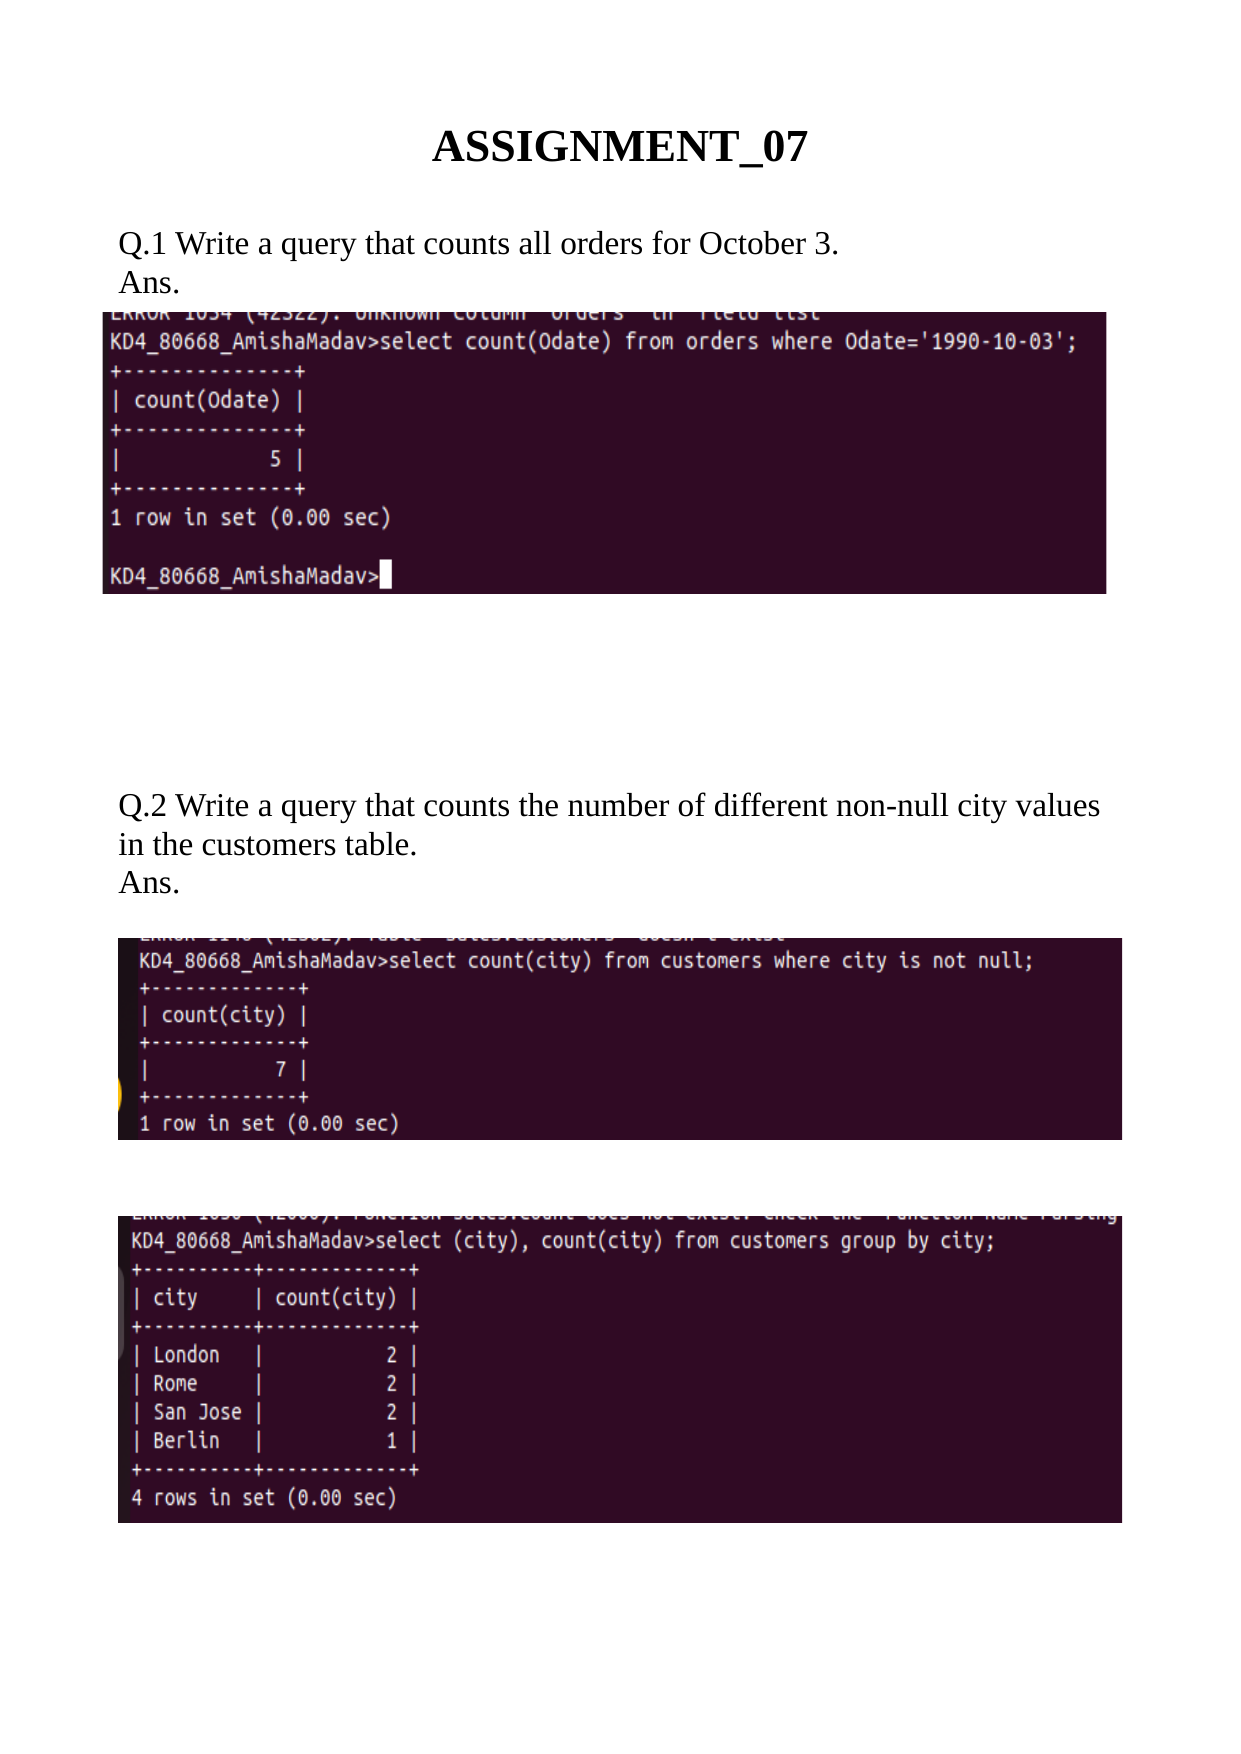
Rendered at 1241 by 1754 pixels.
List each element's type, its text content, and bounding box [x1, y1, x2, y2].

text Q.1 Write a query that counts all orders for October 3. [118, 223, 1122, 262]
text Ans. [118, 262, 1122, 300]
text Q.2 Write a query that counts the number of different non-null city values in the customers table. [118, 786, 1122, 862]
picture [102, 312, 1107, 594]
picture [118, 938, 1123, 1140]
text ASSIGNMENT_07 [118, 118, 1122, 171]
picture [118, 1216, 1123, 1523]
text Ans. [118, 862, 1122, 901]
